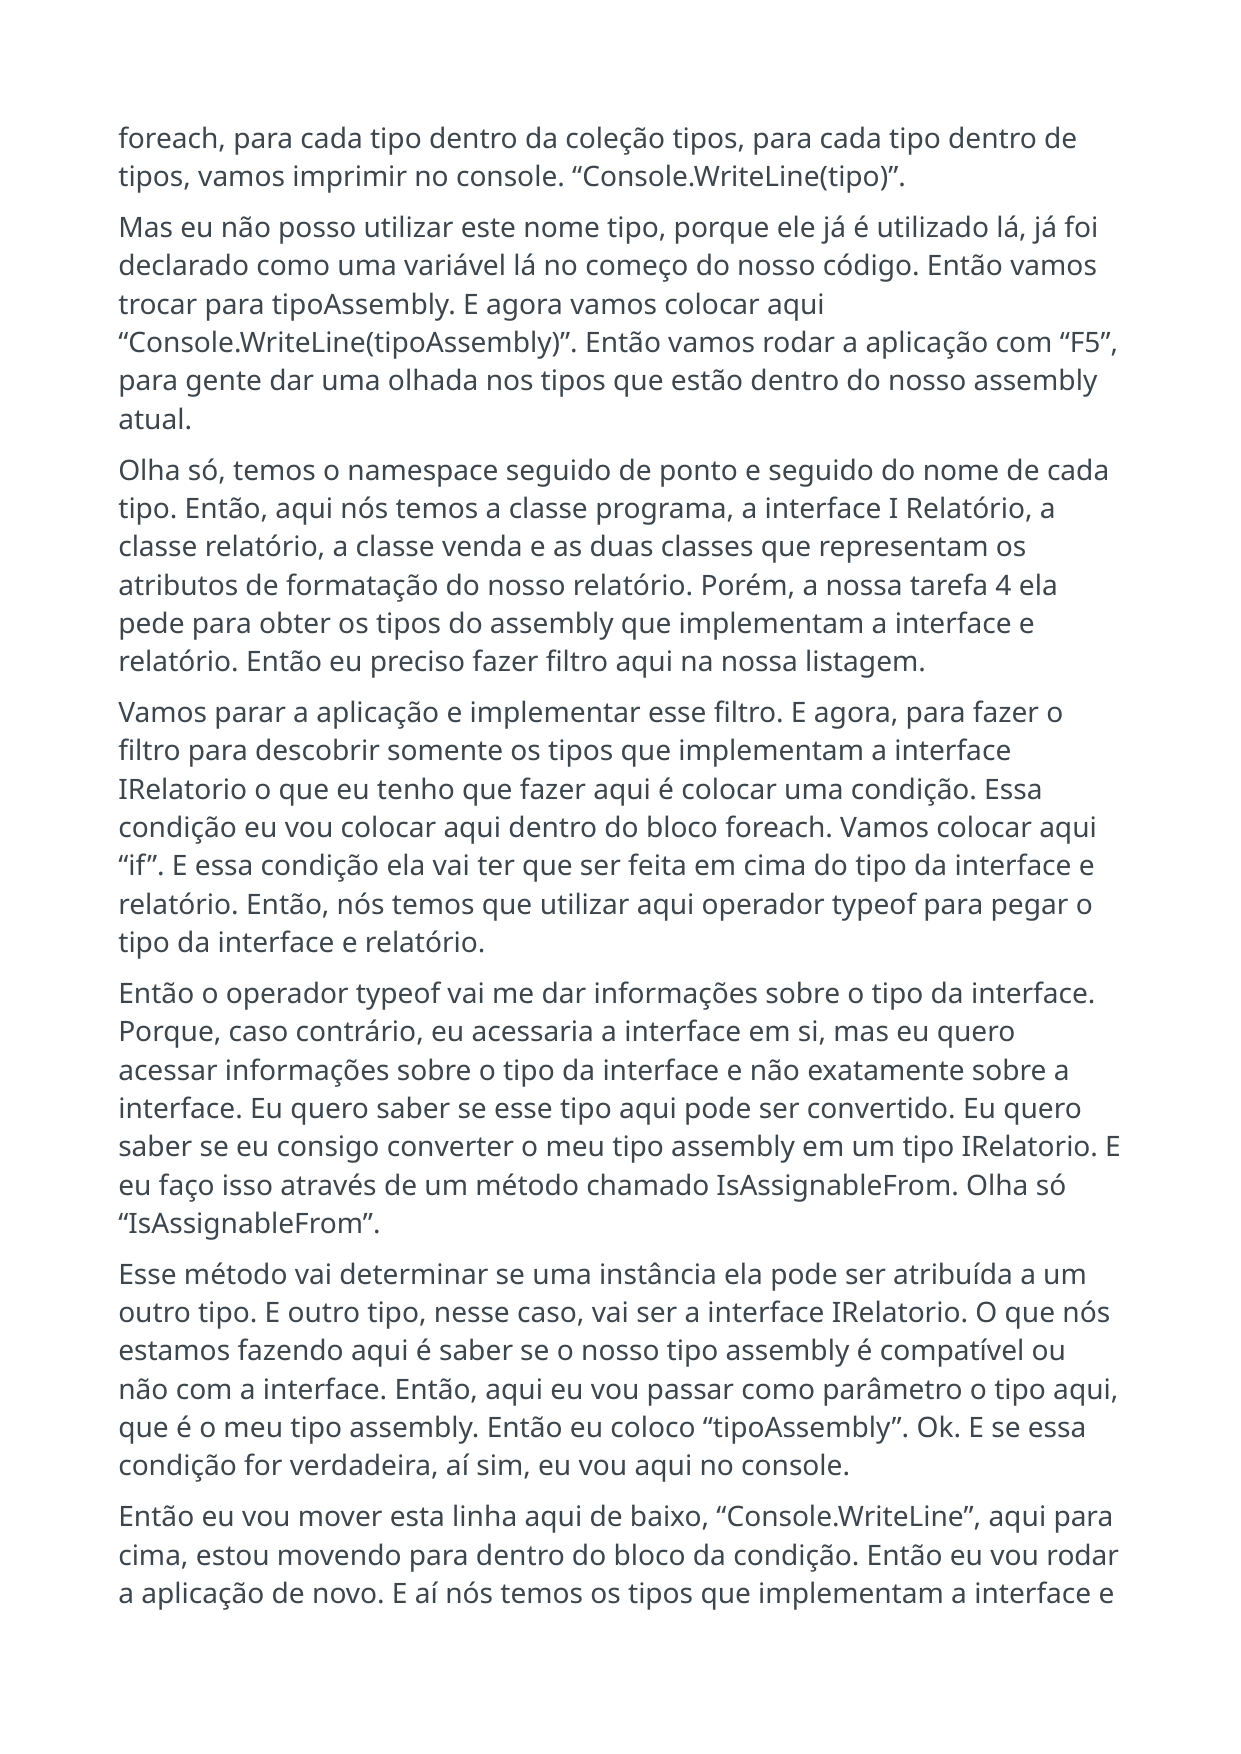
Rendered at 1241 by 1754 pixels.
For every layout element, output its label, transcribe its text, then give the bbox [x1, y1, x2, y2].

text Então eu vou mover esta linha aqui de baixo, “Console.WriteLine”, aqui para cima, estou movendo para dentro do bloco da condição. Então eu vou rodar a aplicação de novo. E aí nós temos os tipos que implementam a interface e [118, 1496, 1122, 1611]
text Vamos parar a aplicação e implementar esse filtro. E agora, para fazer o filtro para descobrir somente os tipos que implementam a interface IRelatorio o que eu tenho que fazer aqui é colocar uma condição. Essa condição eu vou colocar aqui dentro do bloco foreach. Vamos colocar aqui “if”. E essa condição ela vai ter que ser feita em cima do tipo da interface e relatório. Então, nós temos que utilizar aqui operador typeof para pegar o tipo da interface e relatório. [118, 692, 1122, 961]
text Esse método vai determinar se uma instância ela pode ser atribuída a um outro tipo. E outro tipo, nesse caso, vai ser a interface IRelatorio. O que nós estamos fazendo aqui é saber se o nosso tipo assembly é compatível ou não com a interface. Então, aqui eu vou passar como parâmetro o tipo aqui, que é o meu tipo assembly. Então eu coloco “tipoAssembly”. Ok. E se essa condição for verdadeira, aí sim, eu vou aqui no console. [118, 1254, 1122, 1484]
text Olha só, temos o namespace seguido de ponto e seguido do nome de cada tipo. Então, aqui nós temos a classe programa, a interface I Relatório, a classe relatório, a classe venda e as duas classes que representam os atributos de formatação do nosso relatório. Porém, a nossa tarefa 4 ela pede para obter os tipos do assembly que implementam a interface e relatório. Então eu preciso fazer filtro aqui na nossa listagem. [118, 450, 1122, 680]
text Mas eu não posso utilizar este nome tipo, porque ele já é utilizado lá, já foi declarado como uma variável lá no começo do nosso código. Então vamos trocar para tipoAssembly. E agora vamos colocar aqui “Console.WriteLine(tipoAssembly)”. Então vamos rodar a aplicação com “F5”, para gente dar uma olhada nos tipos que estão dentro do nosso assembly atual. [118, 207, 1122, 437]
text foreach, para cada tipo dentro da coleção tipos, para cada tipo dentro de tipos, vamos imprimir no console. “Console.WriteLine(tipo)”. [118, 118, 1122, 195]
text Então o operador typeof vai me dar informações sobre o tipo da interface. Porque, caso contrário, eu acessaria a interface em si, mas eu quero acessar informações sobre o tipo da interface e não exatamente sobre a interface. Eu quero saber se esse tipo aqui pode ser convertido. Eu quero saber se eu consigo converter o meu tipo assembly em um tipo IRelatorio. E eu faço isso através de um método chamado IsAssignableFrom. Olha só “IsAssignableFrom”. [118, 973, 1122, 1241]
